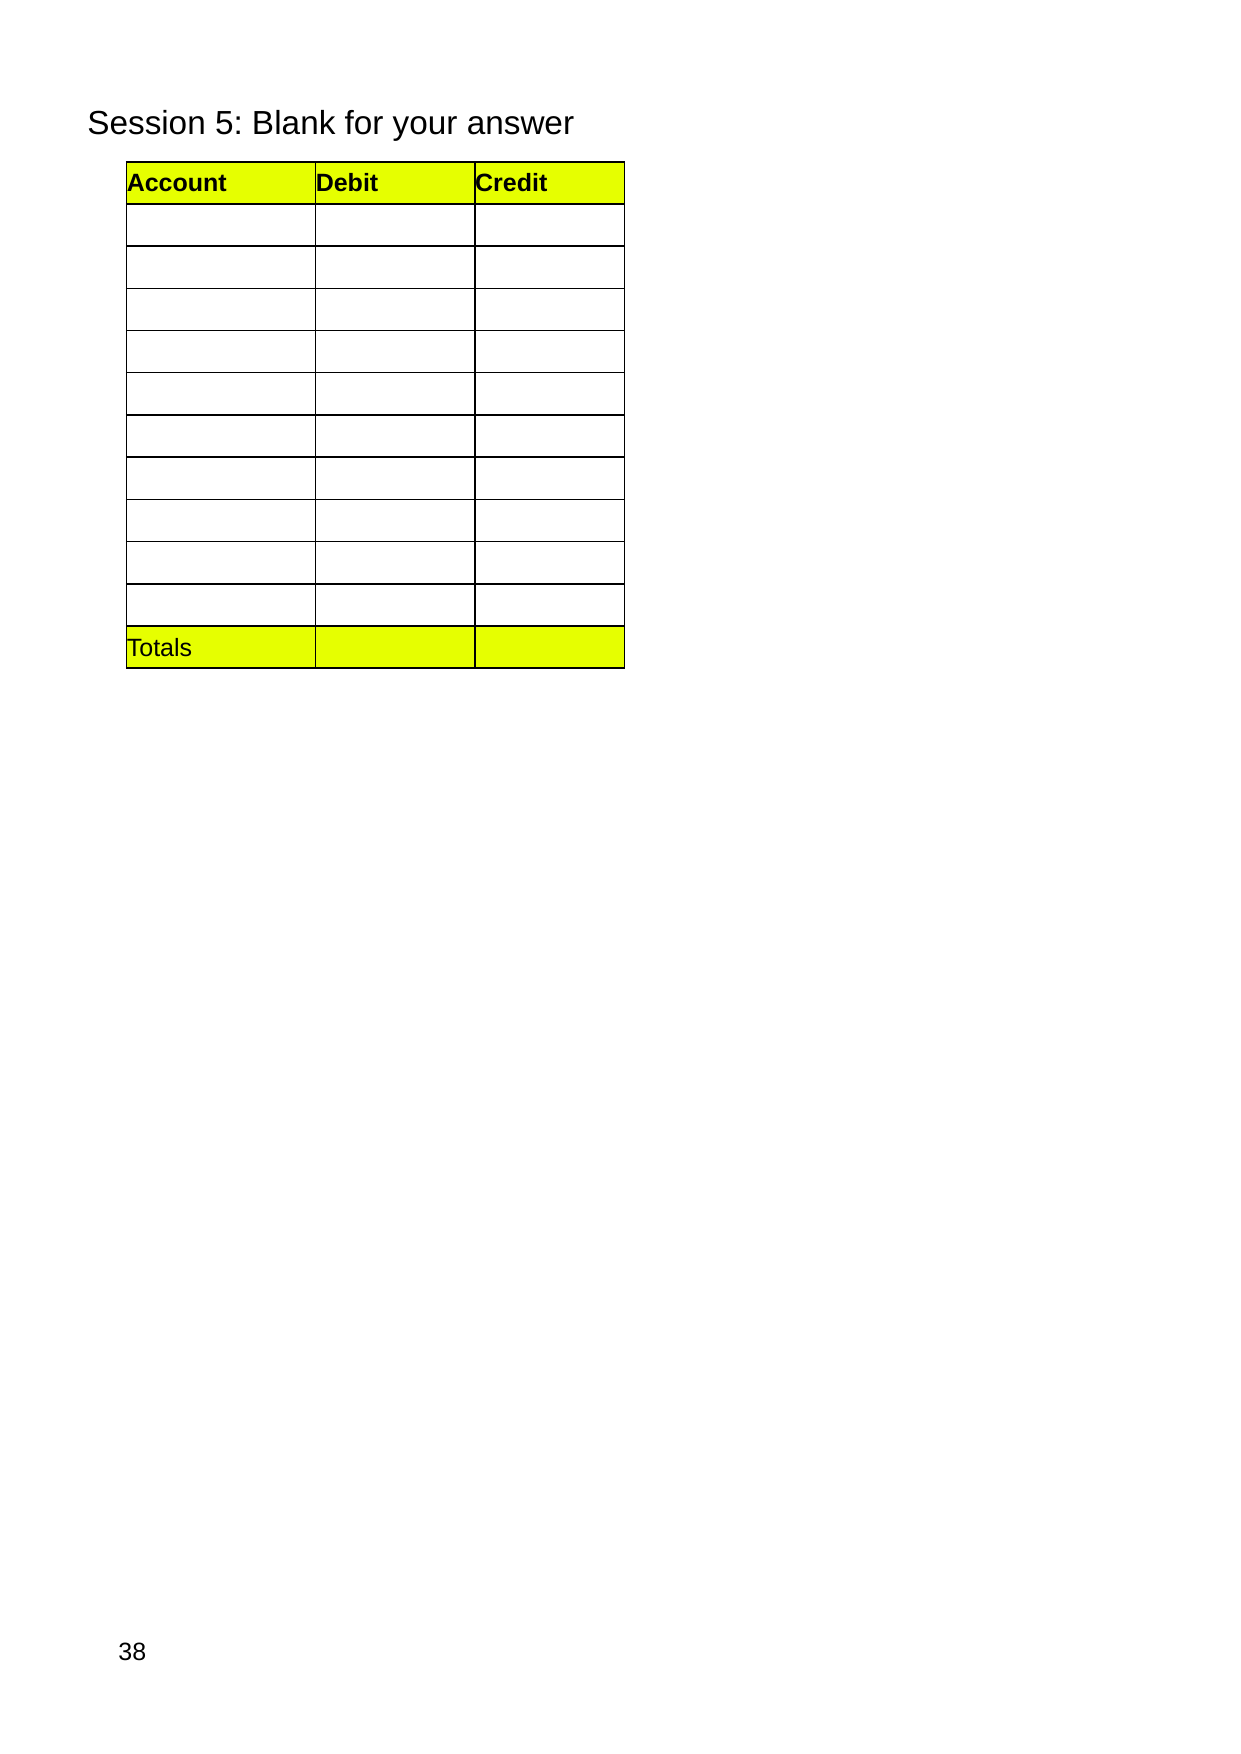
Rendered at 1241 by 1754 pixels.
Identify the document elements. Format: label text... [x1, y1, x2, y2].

table_cell [476, 585, 624, 625]
table_cell [316, 585, 474, 625]
table_cell [127, 416, 315, 456]
table_cell [127, 585, 315, 625]
table_cell [316, 416, 474, 456]
table_cell [127, 500, 315, 541]
table_cell [316, 373, 474, 414]
table_cell [476, 373, 624, 414]
table_cell [476, 331, 624, 372]
table_cell [476, 542, 624, 583]
table_header Credit [476, 163, 624, 203]
table_cell [476, 458, 624, 498]
table_cell [127, 331, 315, 372]
table_cell [127, 373, 315, 414]
table_cell [476, 289, 624, 330]
table_cell [476, 627, 624, 667]
table_cell [476, 416, 624, 456]
table_cell [476, 247, 624, 287]
table_cell [316, 500, 474, 541]
table_header Account [127, 163, 315, 203]
table_cell [127, 247, 315, 287]
table_cell [316, 205, 474, 245]
table_cell [476, 205, 624, 245]
table_cell [127, 458, 315, 498]
table_cell [316, 542, 474, 583]
table_cell Totals [127, 627, 315, 667]
text Session 5: Blank for your answer [87, 103, 1152, 142]
table_cell [316, 458, 474, 498]
table_cell [127, 542, 315, 583]
table_cell [476, 500, 624, 541]
table_cell [127, 289, 315, 330]
table_cell [316, 331, 474, 372]
table_cell [316, 627, 474, 667]
table_cell [127, 205, 315, 245]
table_header Debit [316, 163, 474, 203]
table_cell [316, 247, 474, 287]
table_cell [316, 289, 474, 330]
